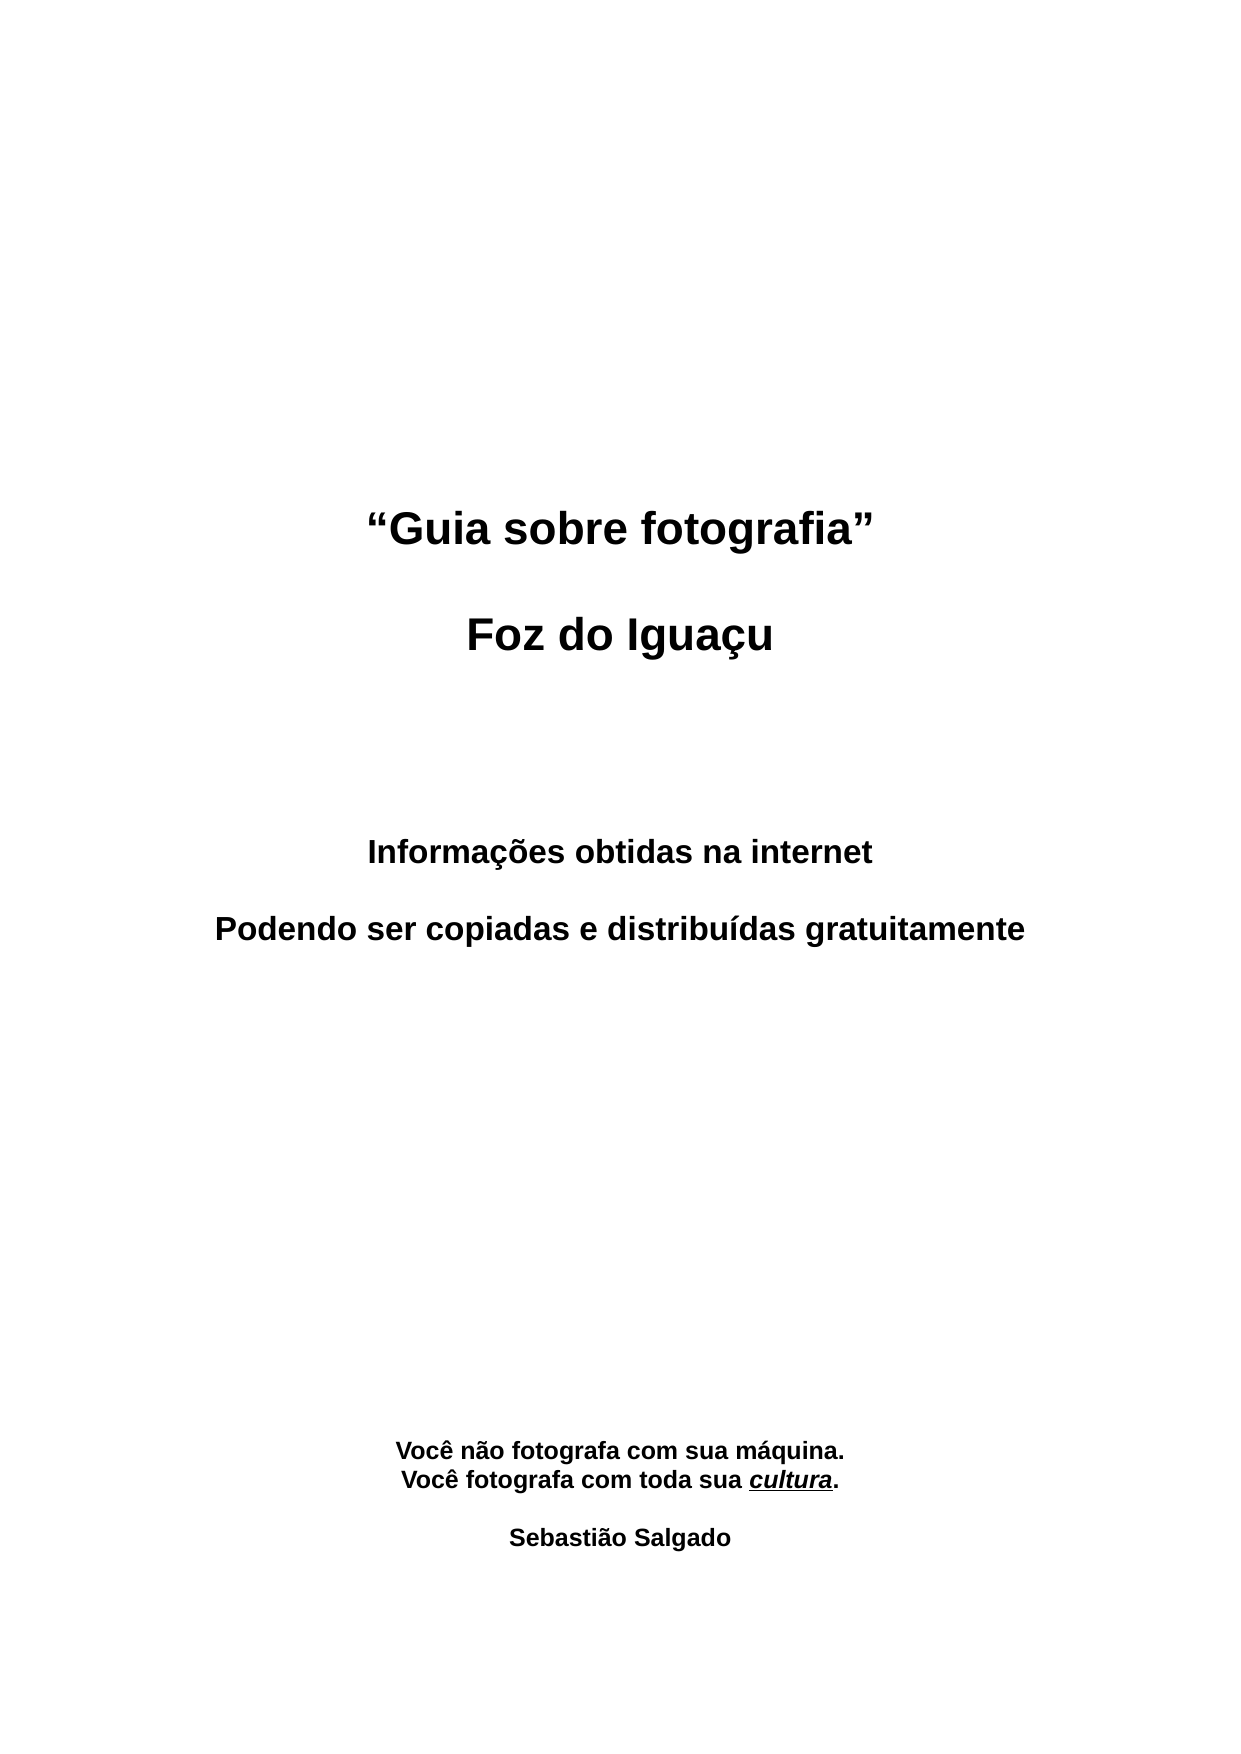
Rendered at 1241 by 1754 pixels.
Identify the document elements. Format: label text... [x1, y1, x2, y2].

text Podendo ser copiadas e distribuídas gratuitamente [118, 909, 1122, 947]
text Você não fotografa com sua máquina. [118, 1436, 1122, 1465]
text Informações obtidas na internet [118, 832, 1122, 871]
text Você fotografa com toda sua cultura. [118, 1465, 1122, 1494]
text Foz do Iguaçu [118, 607, 1122, 660]
text Sebastião Salgado [118, 1522, 1122, 1551]
text “Guia sobre fotografia” [118, 502, 1122, 554]
